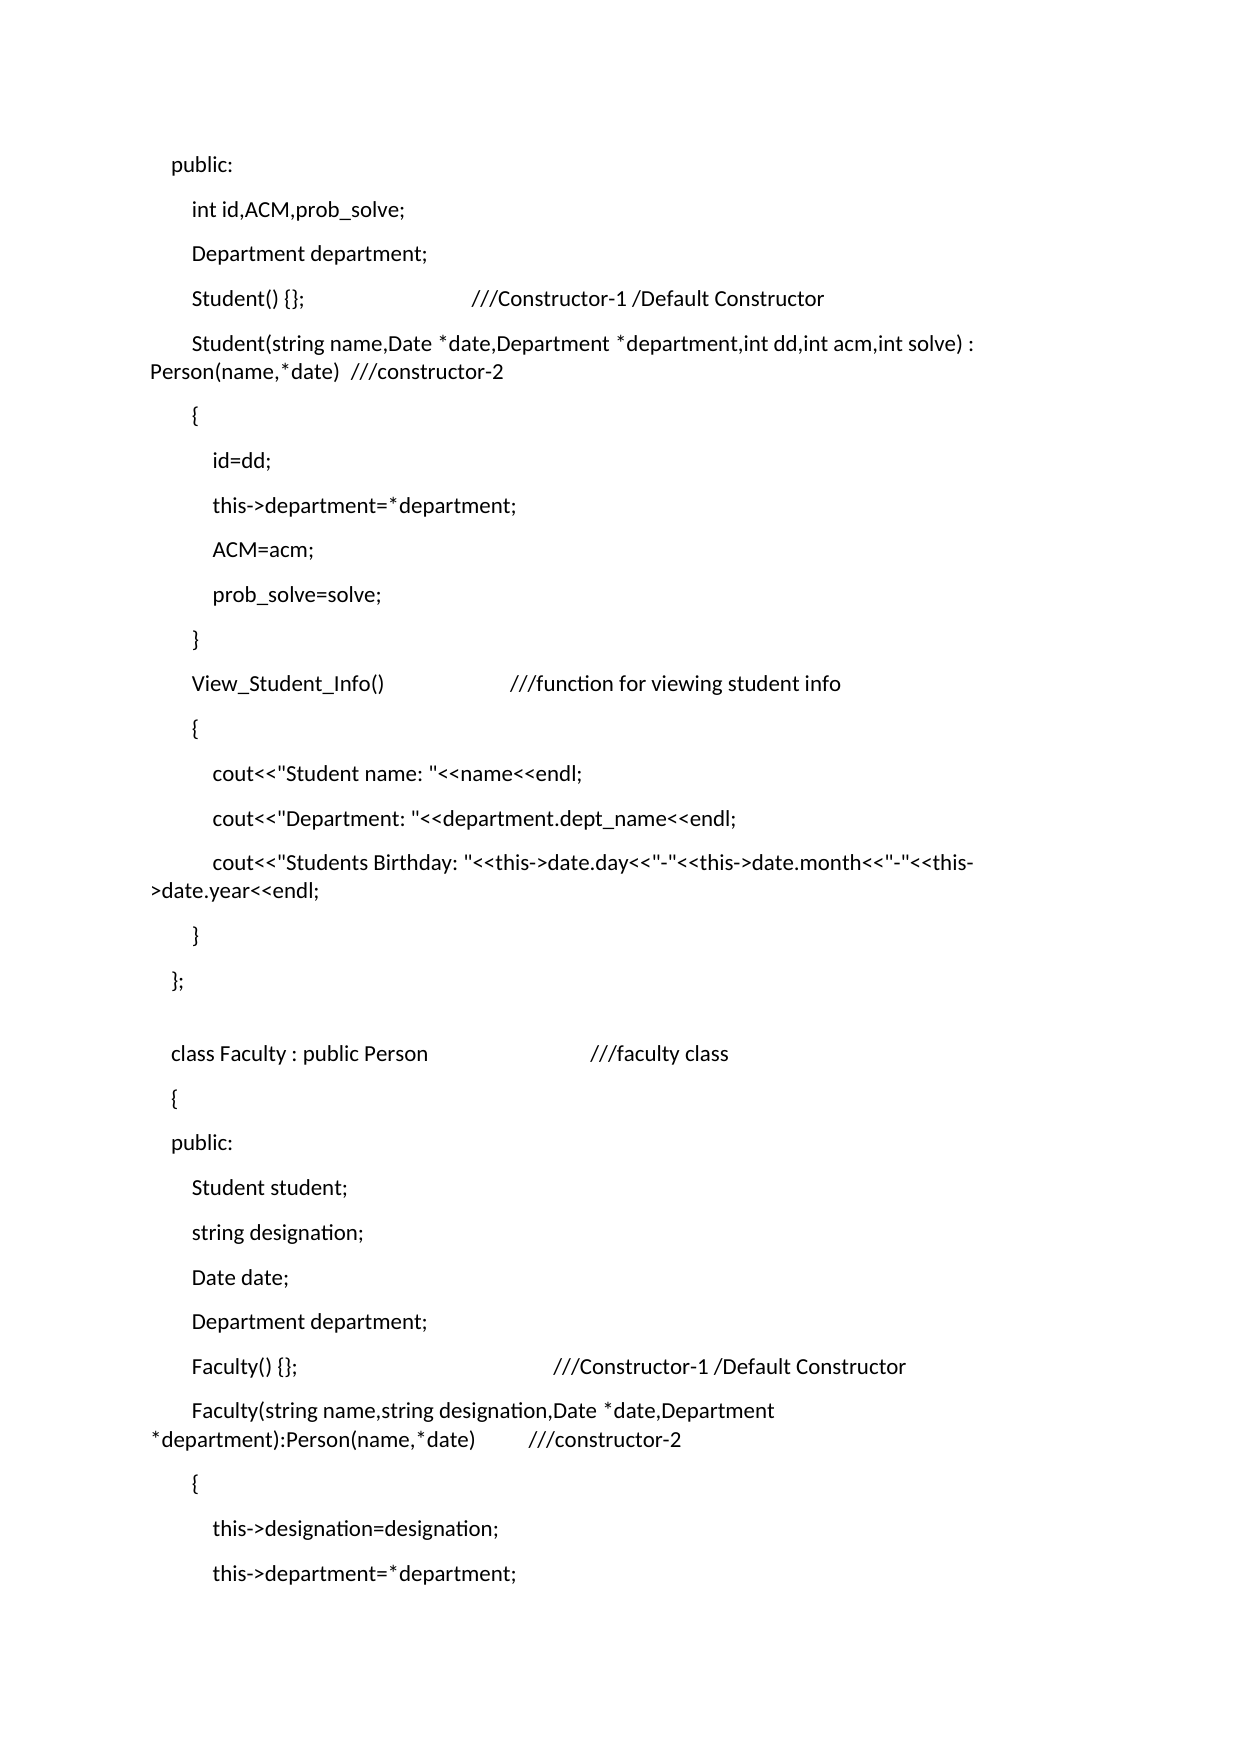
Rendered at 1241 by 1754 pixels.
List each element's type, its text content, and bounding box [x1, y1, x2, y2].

text { [150, 1084, 1090, 1112]
text }; [150, 966, 1090, 994]
text Date date; [150, 1263, 1090, 1291]
text } [150, 921, 1090, 949]
text prob_solve=solve; [150, 580, 1090, 608]
text { [150, 401, 1090, 429]
text Student() {}; ///Constructor-1 /Default Constructor [150, 284, 1090, 312]
text cout<<"Students Birthday: "<<this->date.day<<"-"<<this->date.month<<"-"<<this->date.year<<endl; [150, 848, 1090, 904]
text this->designation=designation; [150, 1514, 1090, 1542]
text cout<<"Department: "<<department.dept_name<<endl; [150, 804, 1090, 832]
text } [150, 625, 1090, 653]
text public: [150, 150, 1090, 178]
text Department department; [150, 239, 1090, 267]
text cout<<"Student name: "<<name<<endl; [150, 759, 1090, 787]
text this->department=*department; [150, 1559, 1090, 1587]
text View_Student_Info() ///function for viewing student info [150, 669, 1090, 698]
text ACM=acm; [150, 536, 1090, 563]
text this->department=*department; [150, 491, 1090, 519]
text Student(string name,Date *date,Department *department,int dd,int acm,int solve) : Person(name,*date) ///constructor-2 [150, 329, 1090, 385]
text Faculty(string name,string designation,Date *date,Department *department):Person(name,*date) ///constructor-2 [150, 1397, 1090, 1453]
text { [150, 714, 1090, 742]
text Department department; [150, 1307, 1090, 1335]
text public: [150, 1128, 1090, 1157]
text int id,ACM,prob_solve; [150, 195, 1090, 223]
text class Faculty : public Person ///faculty class [150, 1039, 1090, 1067]
text { [150, 1469, 1090, 1497]
text Faculty() {}; ///Constructor-1 /Default Constructor [150, 1352, 1090, 1380]
text Student student; [150, 1173, 1090, 1201]
text id=dd; [150, 446, 1090, 474]
text string designation; [150, 1218, 1090, 1246]
